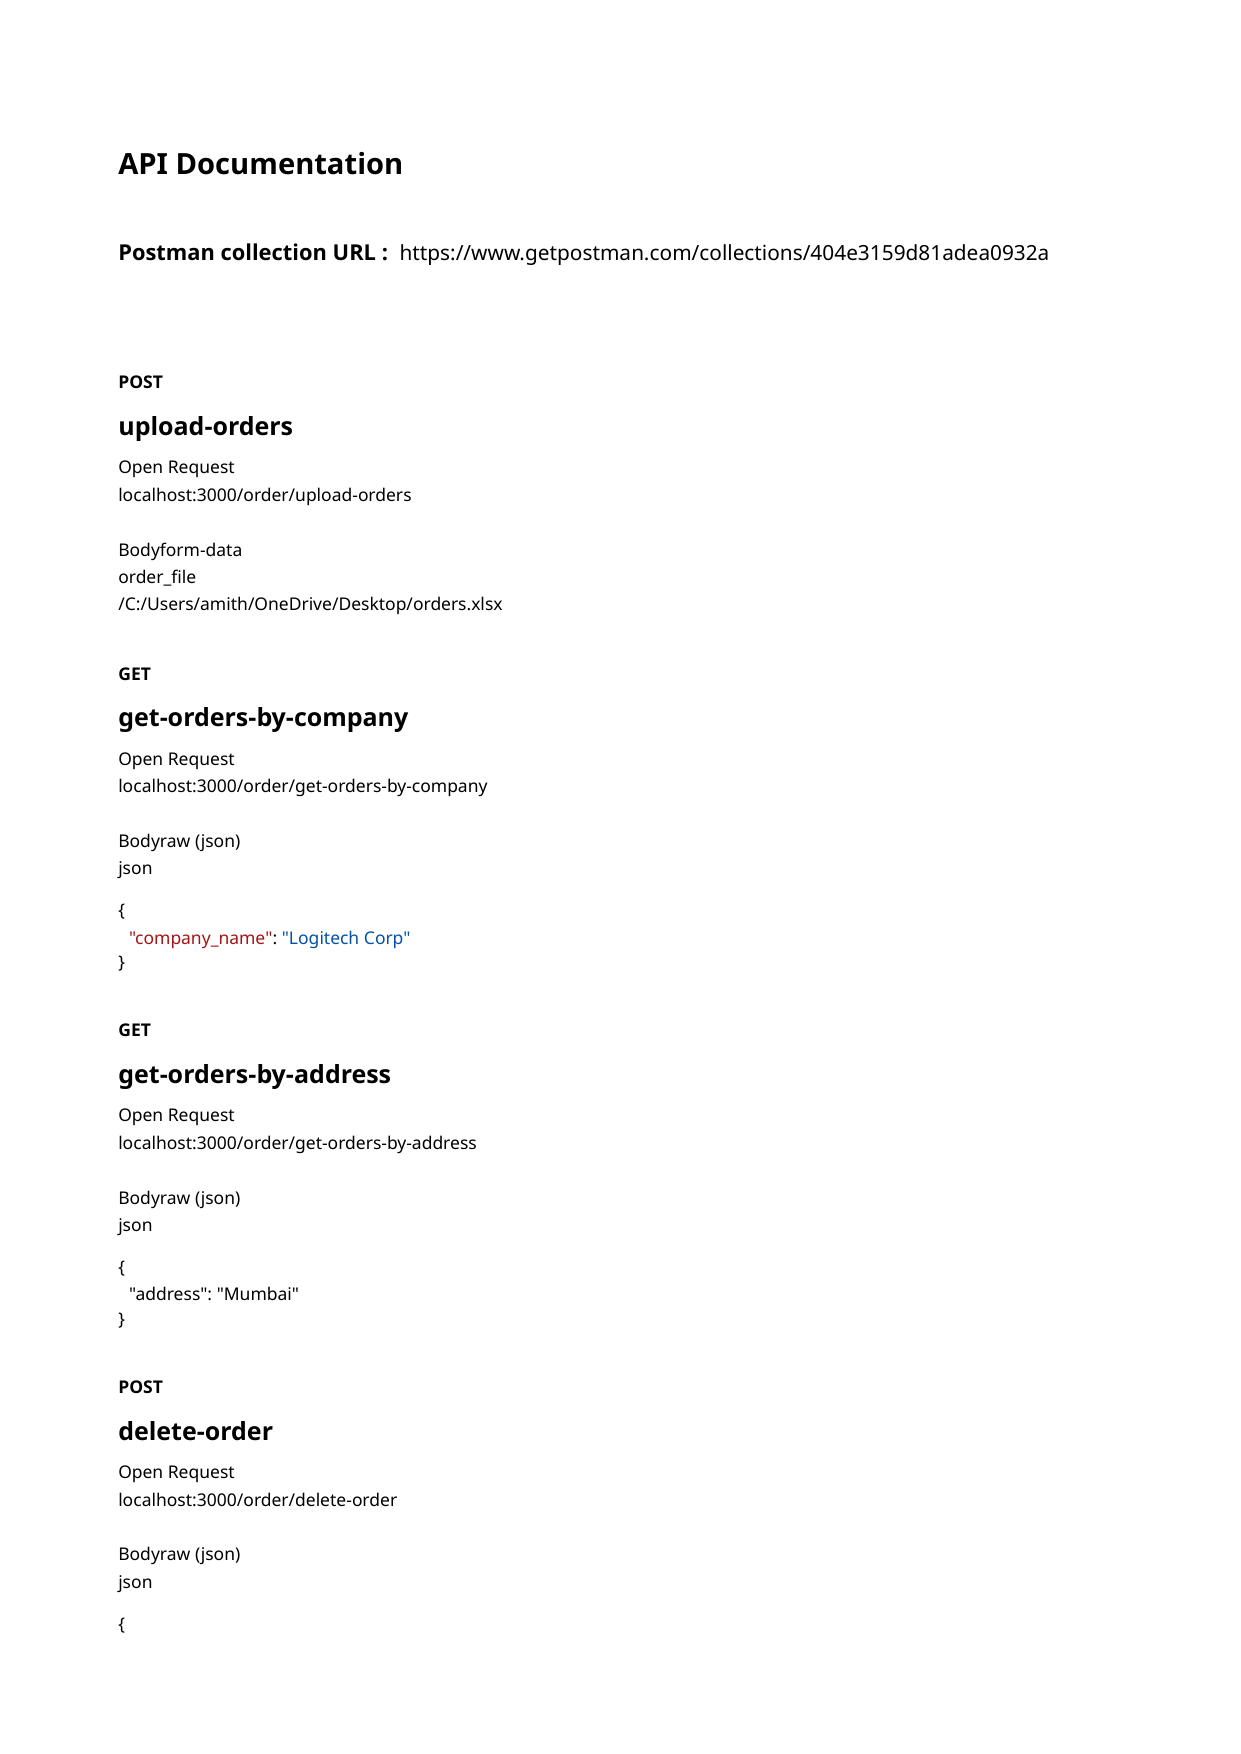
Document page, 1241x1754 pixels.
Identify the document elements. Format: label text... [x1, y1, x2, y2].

text Bodyraw (json) [118, 1185, 1122, 1209]
subtitle get-orders-by-address [118, 1057, 1122, 1091]
subtitle get-orders-by-company [118, 700, 1122, 734]
text { [118, 898, 1122, 922]
text } [118, 1307, 1122, 1331]
text localhost:3000/order/get-orders-by-address [118, 1131, 1122, 1154]
text Postman collection URL : https://www.getpostman.com/collections/404e3159d81adea0932a [118, 237, 1122, 267]
text { [118, 1255, 1122, 1278]
text localhost:3000/order/get-orders-by-company [118, 774, 1122, 798]
text "company_name": "Logitech Corp" [118, 922, 1122, 950]
text Bodyform-data [118, 537, 1122, 561]
subtitle GET [118, 661, 1122, 685]
text { [118, 1611, 1122, 1635]
text json [118, 1569, 1122, 1593]
subtitle API Documentation [118, 143, 1122, 183]
text } [118, 950, 1122, 974]
subtitle upload-orders [118, 408, 1122, 442]
subtitle POST [118, 370, 1122, 394]
text Bodyraw (json) [118, 1542, 1122, 1566]
text Bodyraw (json) [118, 828, 1122, 852]
text /C:/Users/amith/OneDrive/Desktop/orders.xlsx [118, 592, 1122, 616]
subtitle GET [118, 1018, 1122, 1042]
text Open Request [118, 455, 1122, 479]
text json [118, 1213, 1122, 1237]
text Open Request [118, 1103, 1122, 1127]
subtitle POST [118, 1375, 1122, 1399]
text "address": "Mumbai" [118, 1278, 1122, 1307]
text Open Request [118, 746, 1122, 770]
text json [118, 856, 1122, 880]
text Open Request [118, 1460, 1122, 1484]
text localhost:3000/order/upload-orders [118, 482, 1122, 506]
subtitle delete-order [118, 1413, 1122, 1447]
text order_file [118, 564, 1122, 588]
text localhost:3000/order/delete-order [118, 1487, 1122, 1511]
